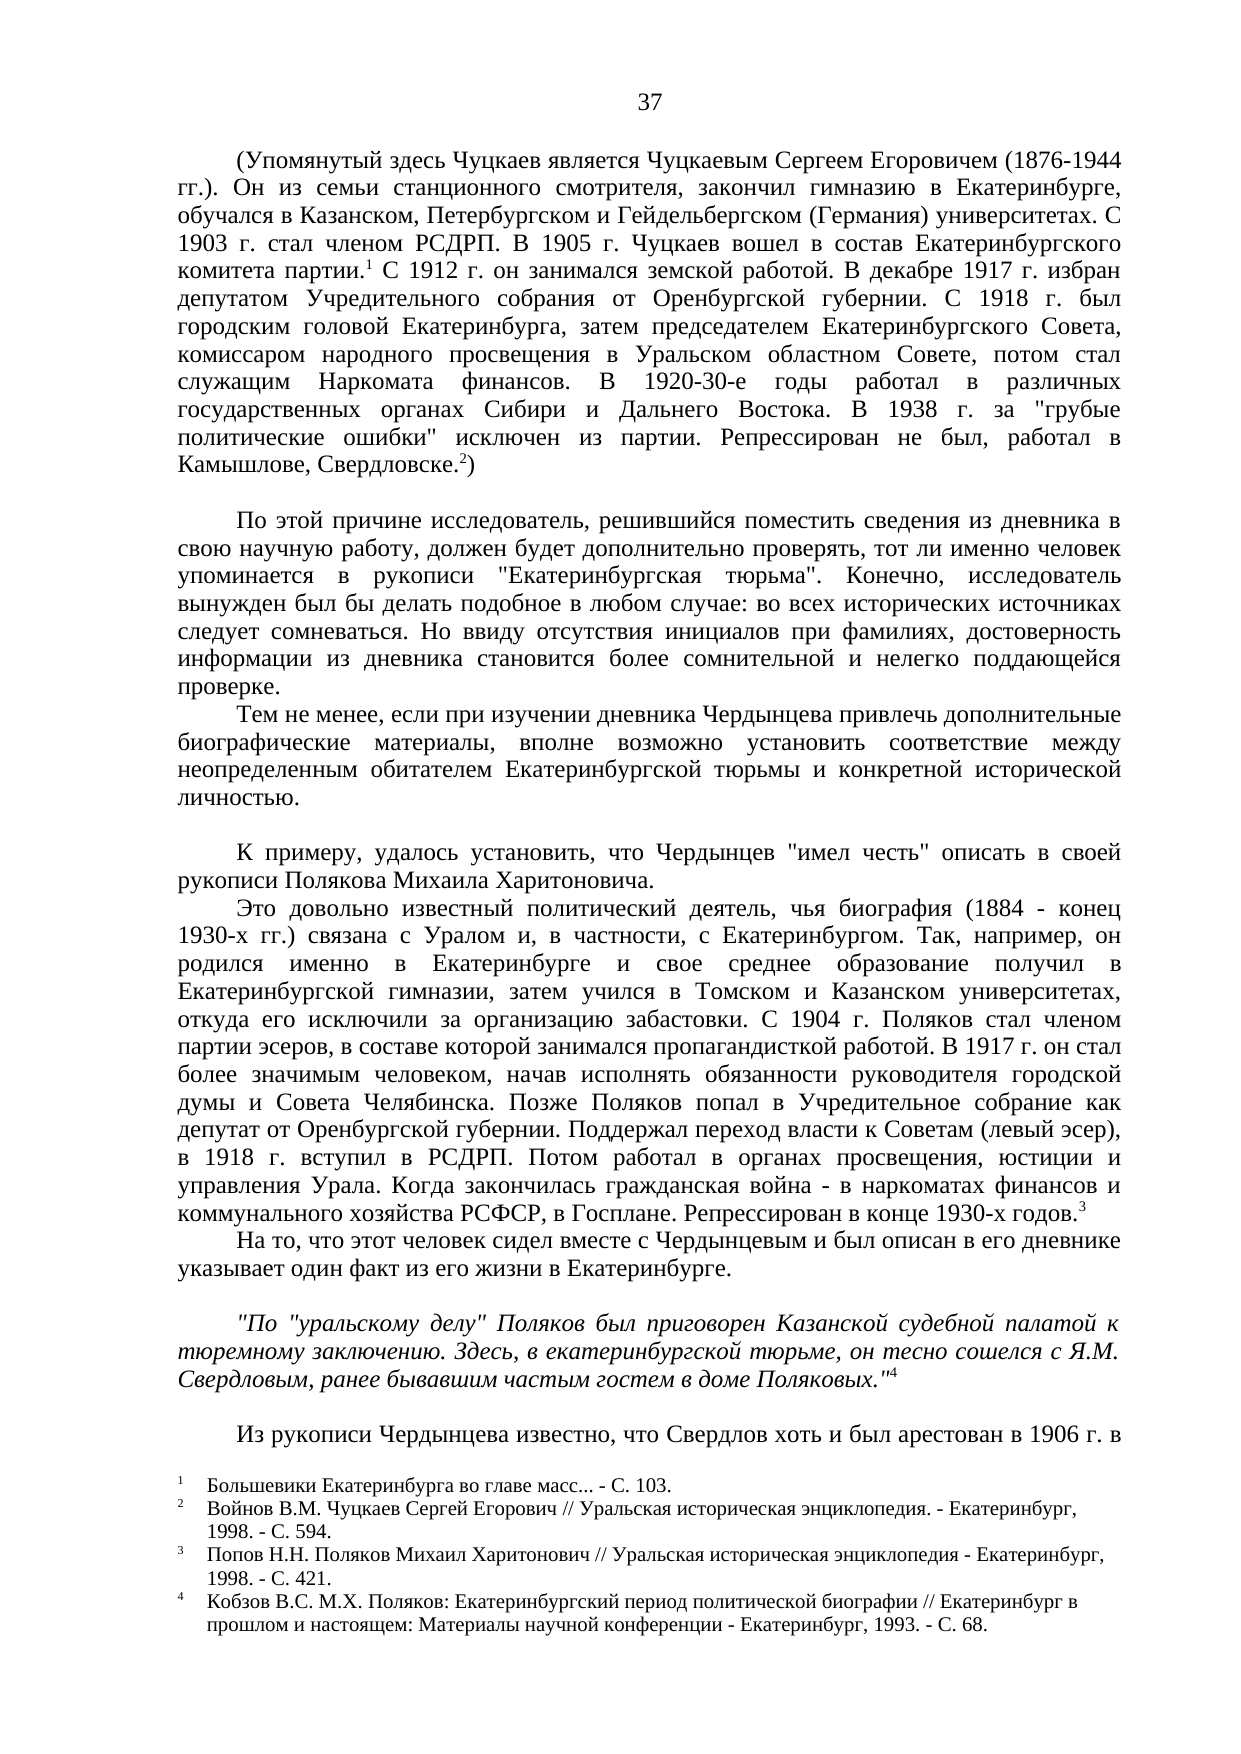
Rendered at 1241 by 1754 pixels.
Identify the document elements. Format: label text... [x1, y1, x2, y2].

text Попов Н.Н. Поляков Михаил Харитонович // Уральская историческая энциклопедия - Екатеринбург, 1998. - С. 421. [177, 1543, 1122, 1589]
text Войнов В.М. Чуцкаев Сергей Егорович // Уральская историческая энциклопедия. - Екатеринбург, 1998. - С. 594. [177, 1497, 1122, 1543]
text К примеру, удалось установить, что Чердынцев "имел честь" описать в своей рукописи Полякова Михаила Харитоновича. [177, 838, 1122, 894]
text По этой причине исследователь, решившийся поместить сведения из дневника в свою научную работу, должен будет дополнительно проверять, тот ли именно человек упоминается в рукописи "Екатеринбургская тюрьма". Конечно, исследователь вынужден был бы делать подобное в любом случае: во всех исторических источниках следует сомневаться. Но ввиду отсутствия инициалов при фамилиях, достоверность информации из дневника становится более сомнительной и нелегко поддающейся проверке. [177, 506, 1122, 700]
text Тем не менее, если при изучении дневника Чердынцева привлечь дополнительные биографические материалы, вполне возможно установить соответствие между неопределенным обитателем Екатеринбургской тюрьмы и конкретной исторической личностью. [177, 700, 1122, 811]
text На то, что этот человек сидел вместе с Чердынцевым и был описан в его дневнике указывает один факт из его жизни в Екатеринбурге. [177, 1226, 1122, 1282]
text Кобзов В.С. М.Х. Поляков: Екатеринбургский период политической биографии // Екатеринбург в прошлом и настоящем: Материалы научной конференции - Екатеринбург, 1993. - С. 68. [177, 1589, 1122, 1636]
text Это довольно известный политический деятель, чья биография (1884 - конец 1930-х гг.) связана с Уралом и, в частности, c Екатеринбургом. Так, например, он родился именно в Екатеринбурге и свое среднее образование получил в Екатеринбургской гимназии, затем учился в Томском и Казанском университетах, откуда его исключили за организацию забастовки. С 1904 г. Поляков стал членом партии эсеров, в составе которой занимался пропагандисткой работой. В 1917 г. он стал более значимым человеком, начав исполнять обязанности руководителя городской думы и Совета Челябинска. Позже Поляков попал в Учредительное собрание как депутат от Оренбургской губернии. Поддержал переход власти к Советам (левый эсер), в 1918 г. вступил в РСДРП. Потом работал в органах просвещения, юстиции и управления Урала. Когда закончилась гражданская война - в наркоматах финансов и коммунального хозяйства РСФСР, в Госплане. Репрессирован в конце 1930-х годов. [177, 894, 1122, 1226]
text (Упомянутый здесь Чуцкаев является Чуцкаевым Сергеем Егоровичем (1876-1944 гг.). Он из семьи станционного смотрителя, закончил гимназию в Екатеринбурге, обучался в Казанском, Петербургском и Гейдельбергском (Германия) университетах. С 1903 г. стал членом РСДРП. В 1905 г. Чуцкаев вошел в состав Екатеринбургского комитета партии. С 1912 г. он занимался земской работой. В декабре 1917 г. избран депутатом Учредительного собрания от Оренбургской губернии. С 1918 г. был городским головой Екатеринбурга, затем председателем Екатеринбургского Совета, комиссаром народного просвещения в Уральском областном Совете, потом стал служащим Наркомата финансов. В 1920-30-е годы работал в различных государственных органах Сибири и Дальнего Востока. В 1938 г. за "грубые политические ошибки" исключен из партии. Репрессирован не был, работал в Камышлове, Свердловске.) [177, 146, 1122, 478]
text "По "уральскому делу" Поляков был приговорен Казанской судебной палатой к тюремному заключению. Здесь, в екатеринбургской тюрьме, он тесно сошелся с Я.М. Свердловым, ранее бывавшим частым гостем в доме Поляковых." [177, 1309, 1122, 1393]
text Большевики Екатеринбурга во главе масс... - С. 103. [177, 1474, 1122, 1497]
text Из рукописи Чердынцева известно, что Свердлов хоть и был арестован в 1906 г. в [177, 1420, 1122, 1448]
